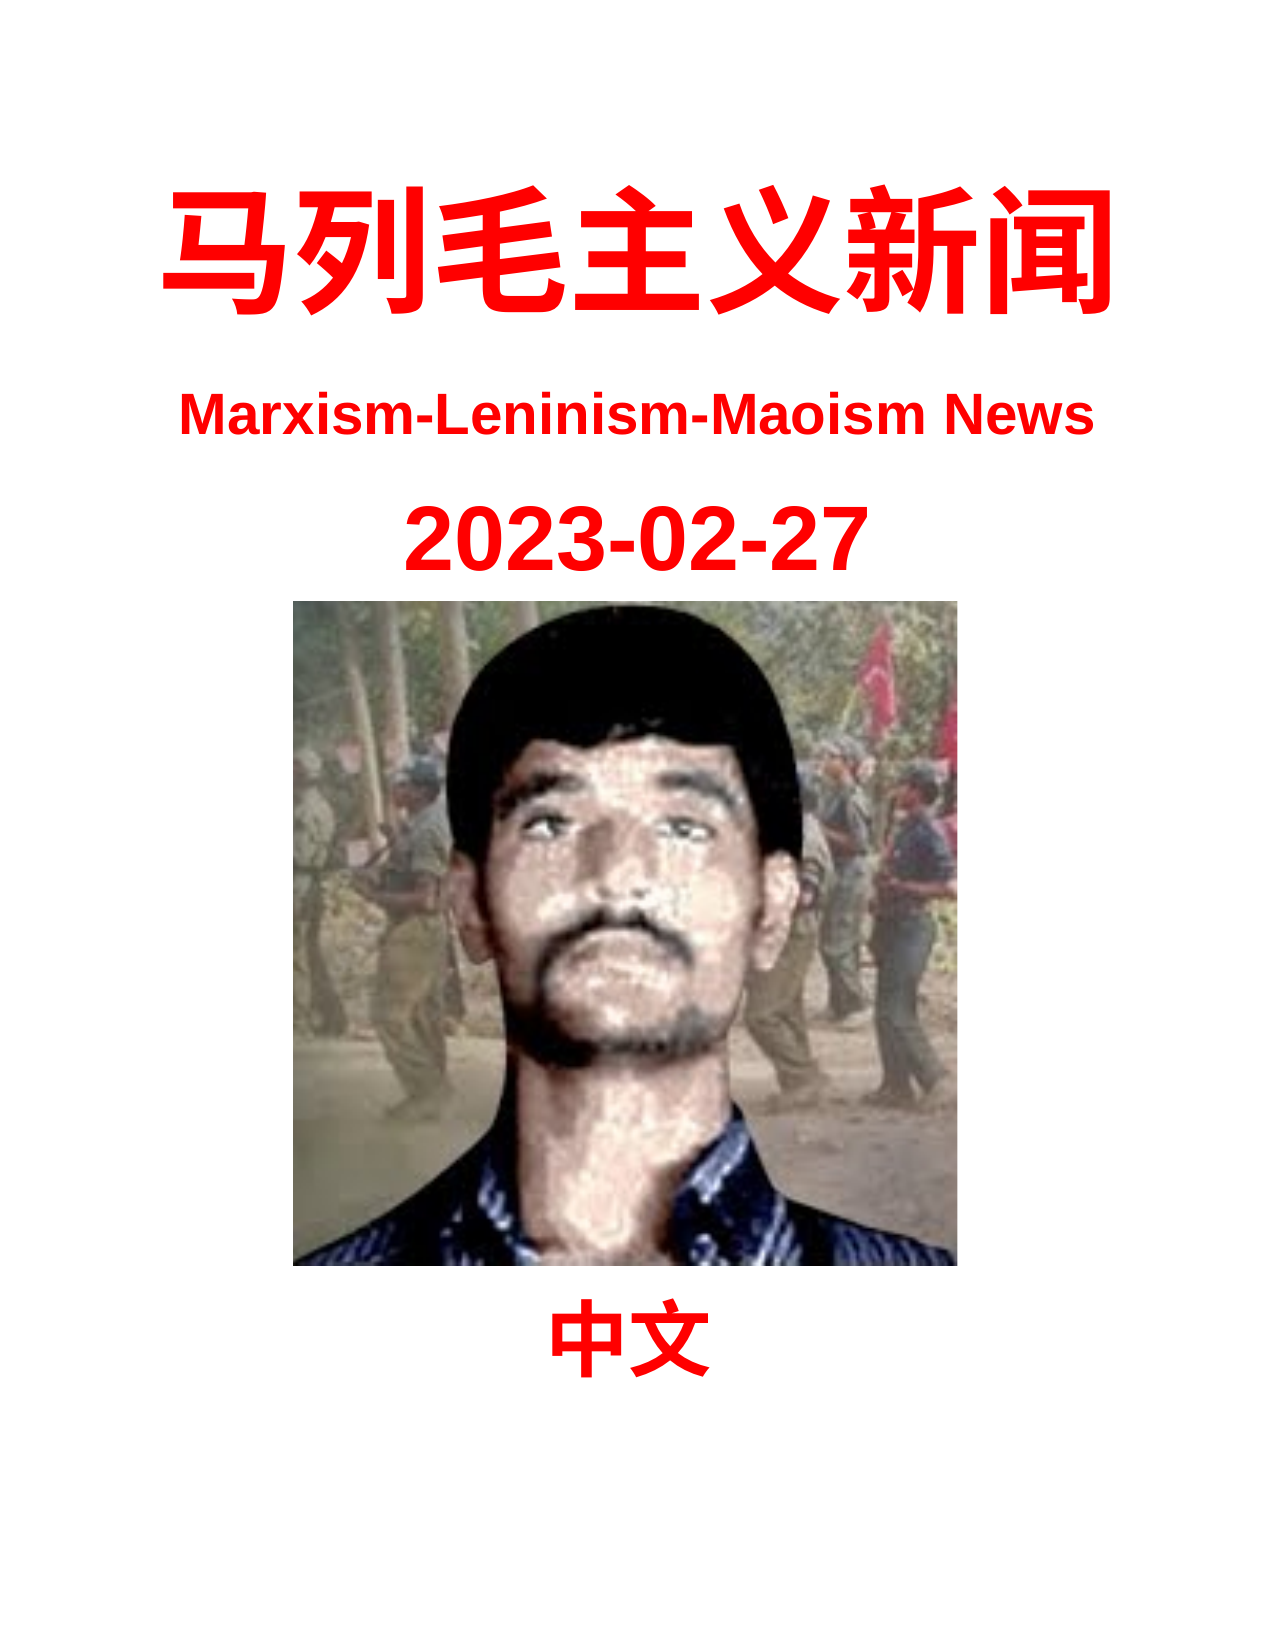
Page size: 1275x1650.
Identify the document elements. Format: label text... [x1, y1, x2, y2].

subtitle 中文 [118, 1274, 1157, 1395]
picture [293, 601, 958, 1266]
subtitle 马列毛主义新闻 [118, 143, 1157, 342]
subtitle 2023-02-27 [118, 484, 1157, 590]
subtitle Marxism-Leninism-Maoism News [118, 380, 1157, 447]
